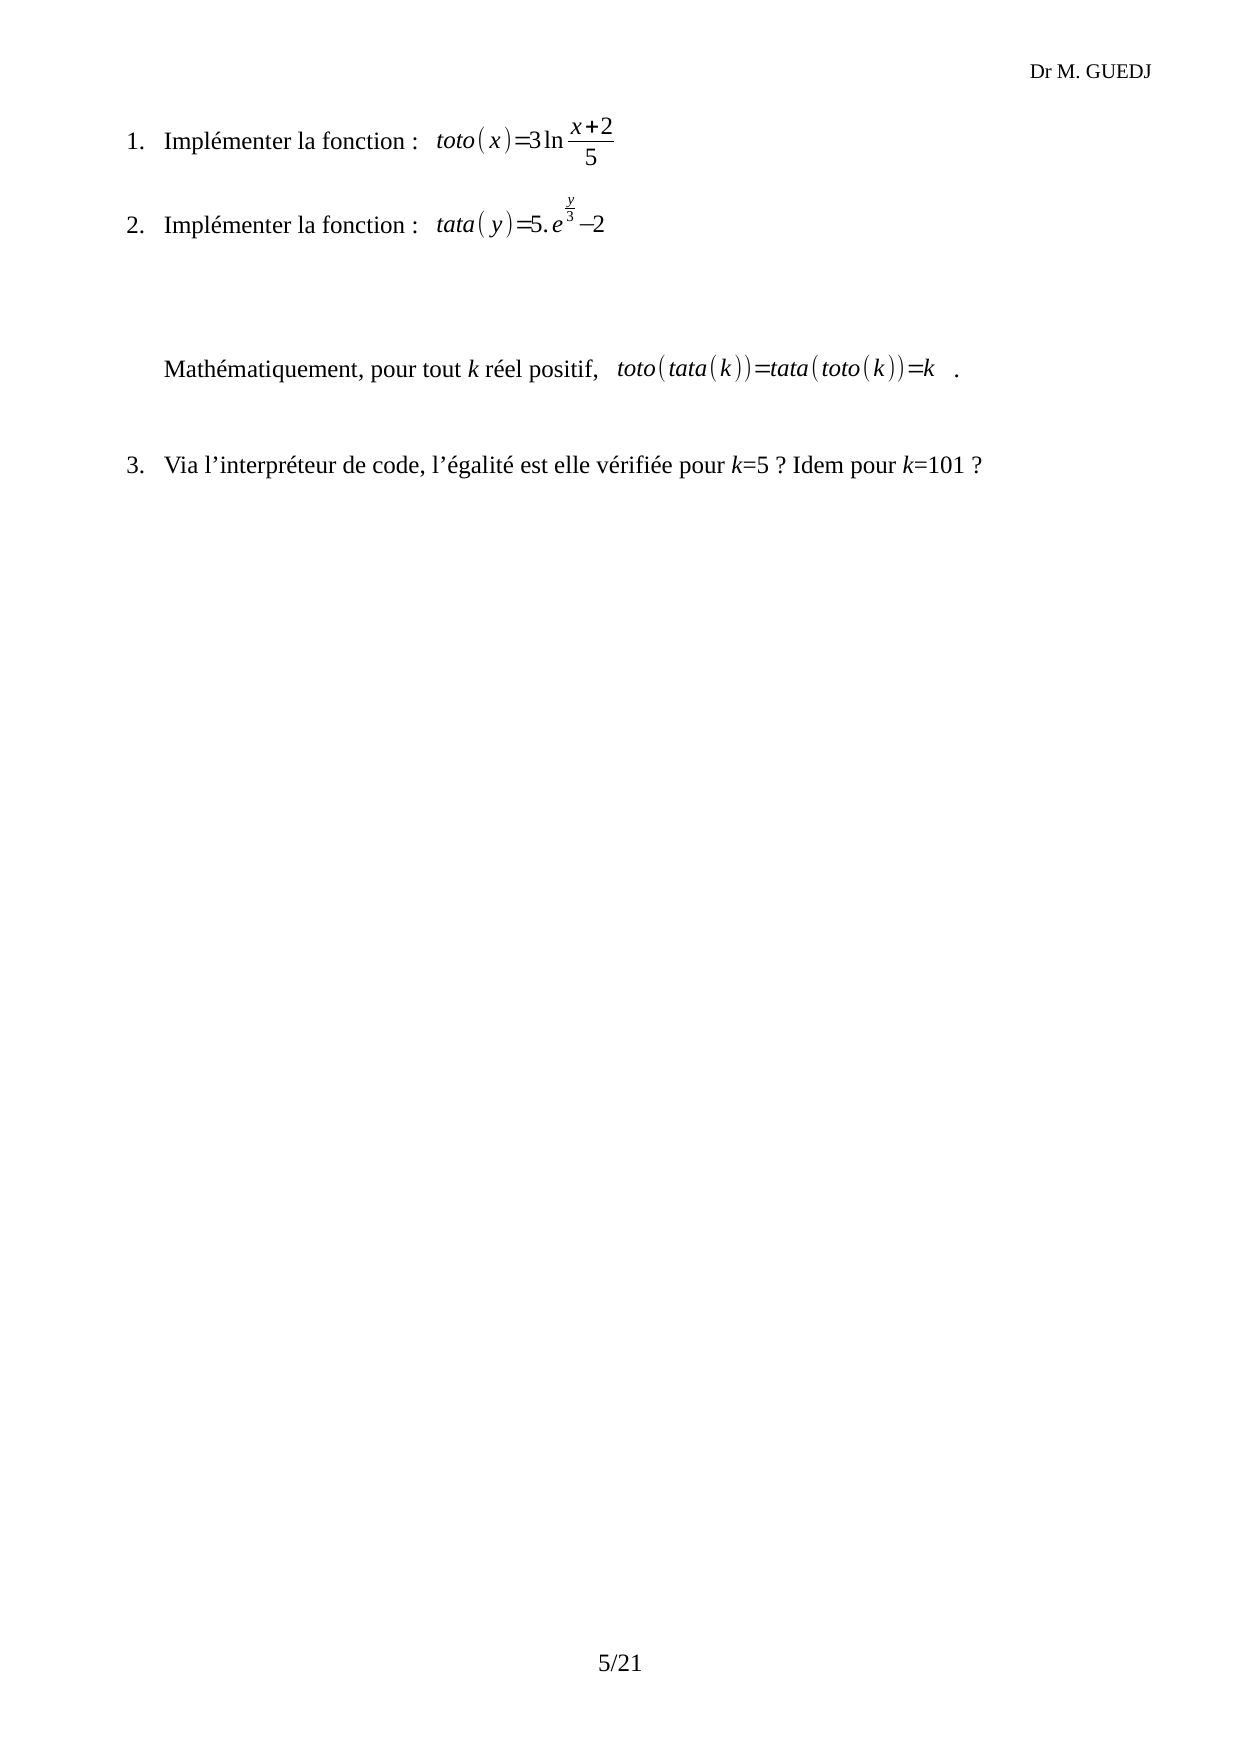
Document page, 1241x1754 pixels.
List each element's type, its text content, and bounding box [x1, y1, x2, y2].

list Implémenter la fonction : [126, 190, 1152, 239]
list Implémenter la fonction : [126, 113, 1152, 172]
list Via l’interpréteur de code, l’égalité est elle vérifiée pour k=5 ? Idem pour k=101 ? [126, 450, 1152, 479]
list Mathématiquement, pour tout k réel positif,. [126, 354, 1152, 383]
